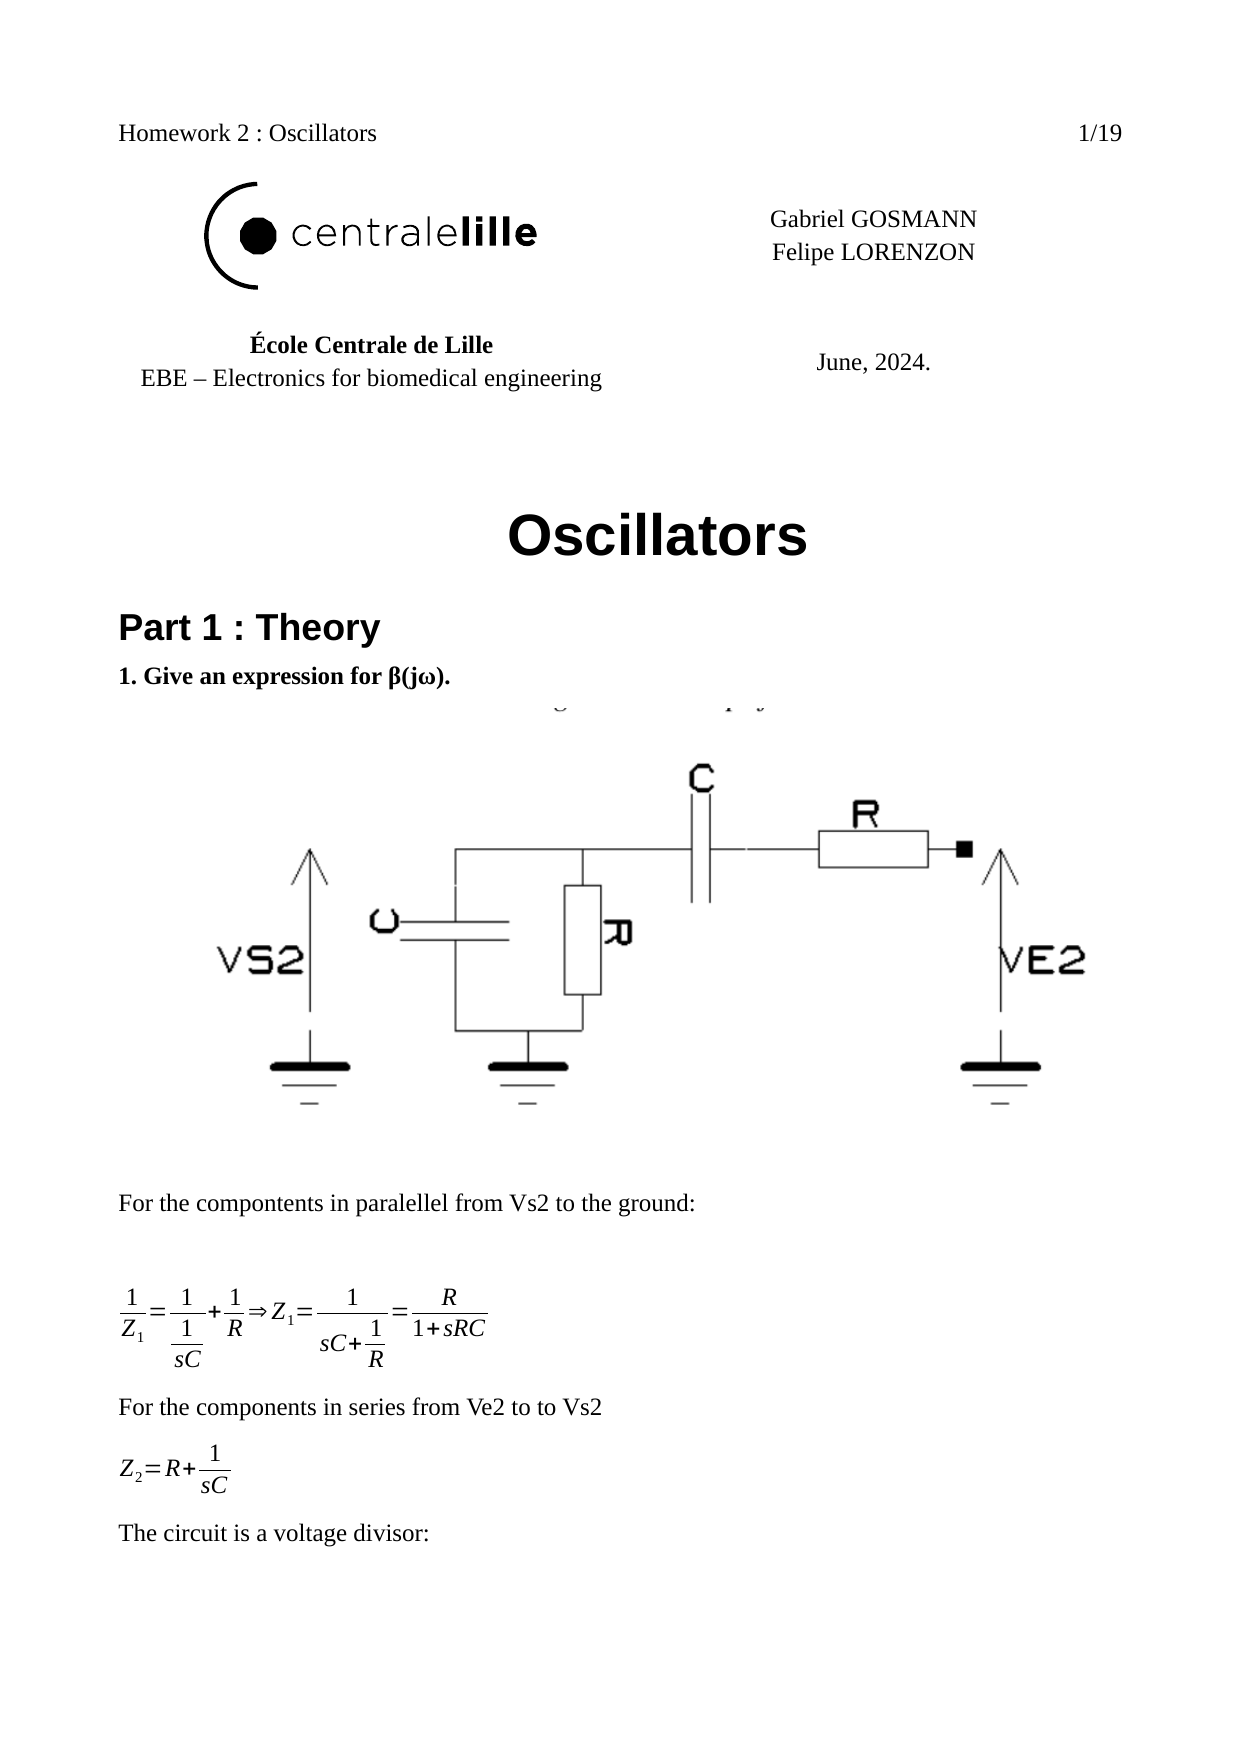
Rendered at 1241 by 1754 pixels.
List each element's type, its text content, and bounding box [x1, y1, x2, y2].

table_header [118, 176, 624, 298]
table_header Gabriel GOSMANN Felipe LORENZON [624, 176, 1123, 298]
table_cell École Centrale de Lille EBE – Electronics for biomedical engineering [118, 298, 624, 428]
subtitle Part 1 : Theory [118, 605, 1122, 648]
text For the compontents in paralellel from Vs2 to the ground: [118, 1188, 1122, 1217]
table_cell June, 2024. [624, 298, 1123, 428]
text The circuit is a voltage divisor: [118, 1518, 1122, 1547]
text 1. Give an expression for β(jω). [118, 661, 1122, 689]
picture [118, 708, 1123, 1136]
title Oscillators [156, 501, 1122, 568]
text For the components in series from Ve2 to to Vs2 [118, 1392, 1122, 1421]
